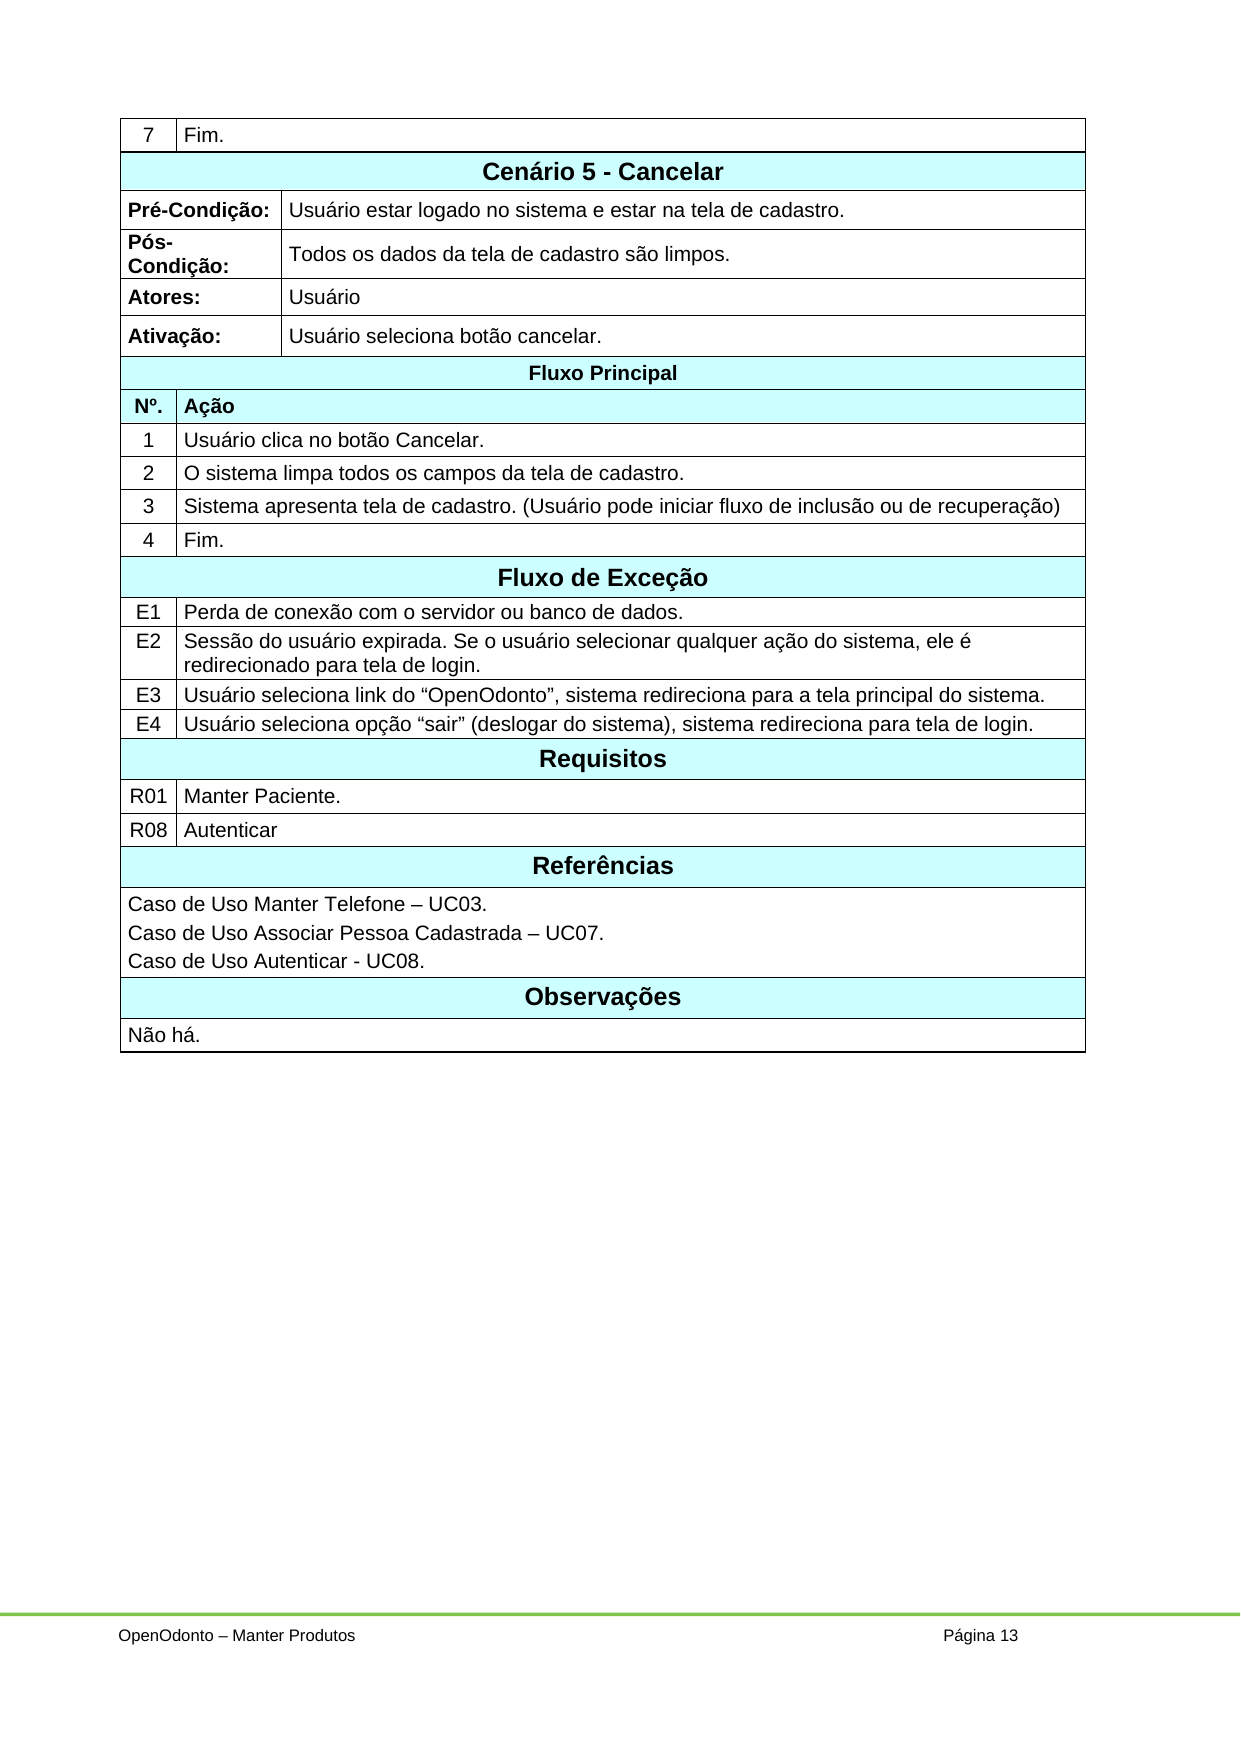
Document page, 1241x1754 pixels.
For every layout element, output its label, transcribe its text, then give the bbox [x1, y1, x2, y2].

table_cell Requisitos [121, 739, 1085, 779]
table_cell Ação [177, 390, 1085, 422]
table_cell Nº. [121, 390, 176, 422]
table_cell Cenário 5 - Cancelar [121, 153, 1085, 189]
table_cell Todos os dados da tela de cadastro são limpos. [282, 230, 1085, 278]
table_cell Ativação: [121, 316, 281, 356]
table_cell E4 [121, 710, 176, 738]
table_cell E1 [121, 598, 176, 626]
table_cell Usuário estar logado no sistema e estar na tela de cadastro. [282, 191, 1085, 229]
table_cell Fim. [177, 119, 1085, 151]
table_cell Caso de Uso Manter Telefone – UC03. Caso de Uso Associar Pessoa Cadastrada – UC07. Caso de Uso Autenticar - UC08. [121, 888, 1085, 977]
table_cell R01 [121, 780, 176, 812]
table_cell 7 [121, 119, 176, 151]
table_cell Referências [121, 847, 1085, 887]
table_cell 1 [121, 424, 176, 456]
table_cell Pré-Condição: [121, 191, 281, 229]
table_cell Sessão do usuário expirada. Se o usuário selecionar qualquer ação do sistema, ele é redirecionado para tela de login. [177, 627, 1085, 679]
table_cell Usuário clica no botão Cancelar. [177, 424, 1085, 456]
table_cell Usuário seleciona botão cancelar. [282, 316, 1085, 356]
table_cell R08 [121, 814, 176, 846]
table_cell 4 [121, 524, 176, 556]
table_cell Fim. [177, 524, 1085, 556]
table_cell E2 [121, 627, 176, 679]
table_cell Observações [121, 978, 1085, 1018]
table_cell Pós-Condição: [121, 230, 281, 278]
table_cell Usuário seleciona link do “OpenOdonto”, sistema redireciona para a tela principal do sistema. [177, 680, 1085, 708]
table_cell Fluxo de Exceção [121, 557, 1085, 597]
table_cell Não há. [121, 1019, 1085, 1051]
table_cell Usuário seleciona opção “sair” (deslogar do sistema), sistema redireciona para tela de login. [177, 710, 1085, 738]
table_cell E3 [121, 680, 176, 708]
table_cell 2 [121, 457, 176, 489]
table_cell Perda de conexão com o servidor ou banco de dados. [177, 598, 1085, 626]
table_cell Sistema apresenta tela de cadastro. (Usuário pode iniciar fluxo de inclusão ou de recuperação) [177, 490, 1085, 522]
table_cell O sistema limpa todos os campos da tela de cadastro. [177, 457, 1085, 489]
table_cell Fluxo Principal [121, 357, 1085, 389]
table_cell Manter Paciente. [177, 780, 1085, 812]
table_cell 3 [121, 490, 176, 522]
table_cell Usuário [282, 279, 1085, 314]
table_cell Autenticar [177, 814, 1085, 846]
table_cell Atores: [121, 279, 281, 314]
